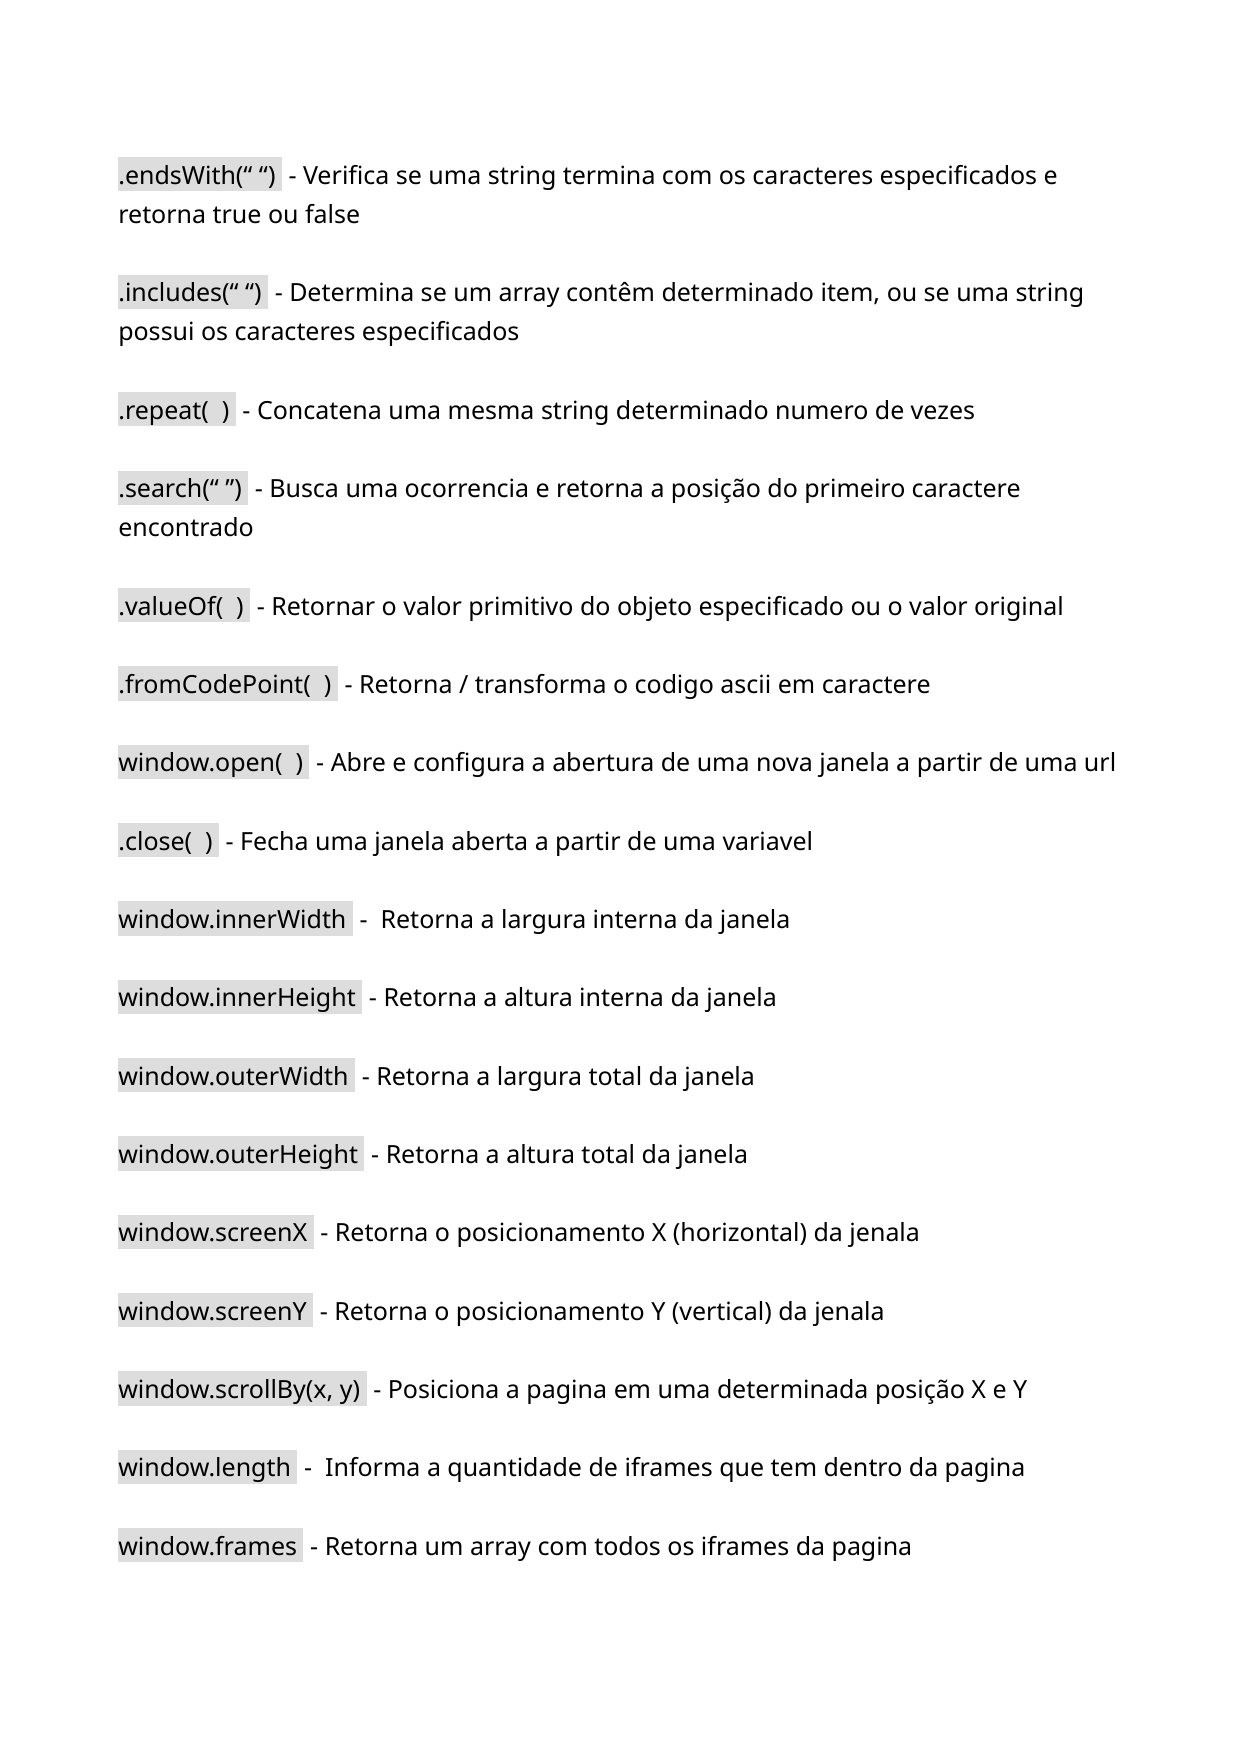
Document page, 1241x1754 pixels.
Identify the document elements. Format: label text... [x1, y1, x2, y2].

text .endsWith(“ “) - Verifica se uma string termina com os caracteres especificados e retorna true ou false [118, 157, 1122, 231]
text window.screenY - Retorna o posicionamento Y (vertical) da jenala [118, 1293, 1122, 1327]
text window.open( ) - Abre e configura a abertura de uma nova janela a partir de uma url [118, 745, 1122, 779]
text window.outerWidth - Retorna a largura total da janela [118, 1058, 1122, 1092]
text window.screenX - Retorna o posicionamento X (horizontal) da jenala [118, 1215, 1122, 1249]
text window.frames - Retorna um array com todos os iframes da pagina [118, 1528, 1122, 1562]
text .repeat( ) - Concatena uma mesma string determinado numero de vezes [118, 392, 1122, 426]
text .includes(“ “) - Determina se um array contêm determinado item, ou se uma string possui os caracteres especificados [118, 275, 1122, 348]
text window.outerHeight - Retorna a altura total da janela [118, 1136, 1122, 1171]
text .fromCodePoint( ) - Retorna / transforma o codigo ascii em caractere [118, 666, 1122, 701]
text .close( ) - Fecha uma janela aberta a partir de uma variavel [118, 823, 1122, 857]
text window.innerWidth - Retorna a largura interna da janela [118, 901, 1122, 936]
text .valueOf( ) - Retornar o valor primitivo do objeto especificado ou o valor original [118, 588, 1122, 622]
text window.innerHeight - Retorna a altura interna da janela [118, 980, 1122, 1014]
text window.length - Informa a quantidade de iframes que tem dentro da pagina [118, 1450, 1122, 1484]
text window.scrollBy(x, y) - Posiciona a pagina em uma determinada posição X e Y [118, 1371, 1122, 1406]
text .search(“ ”) - Busca uma ocorrencia e retorna a posição do primeiro caractere encontrado [118, 471, 1122, 544]
